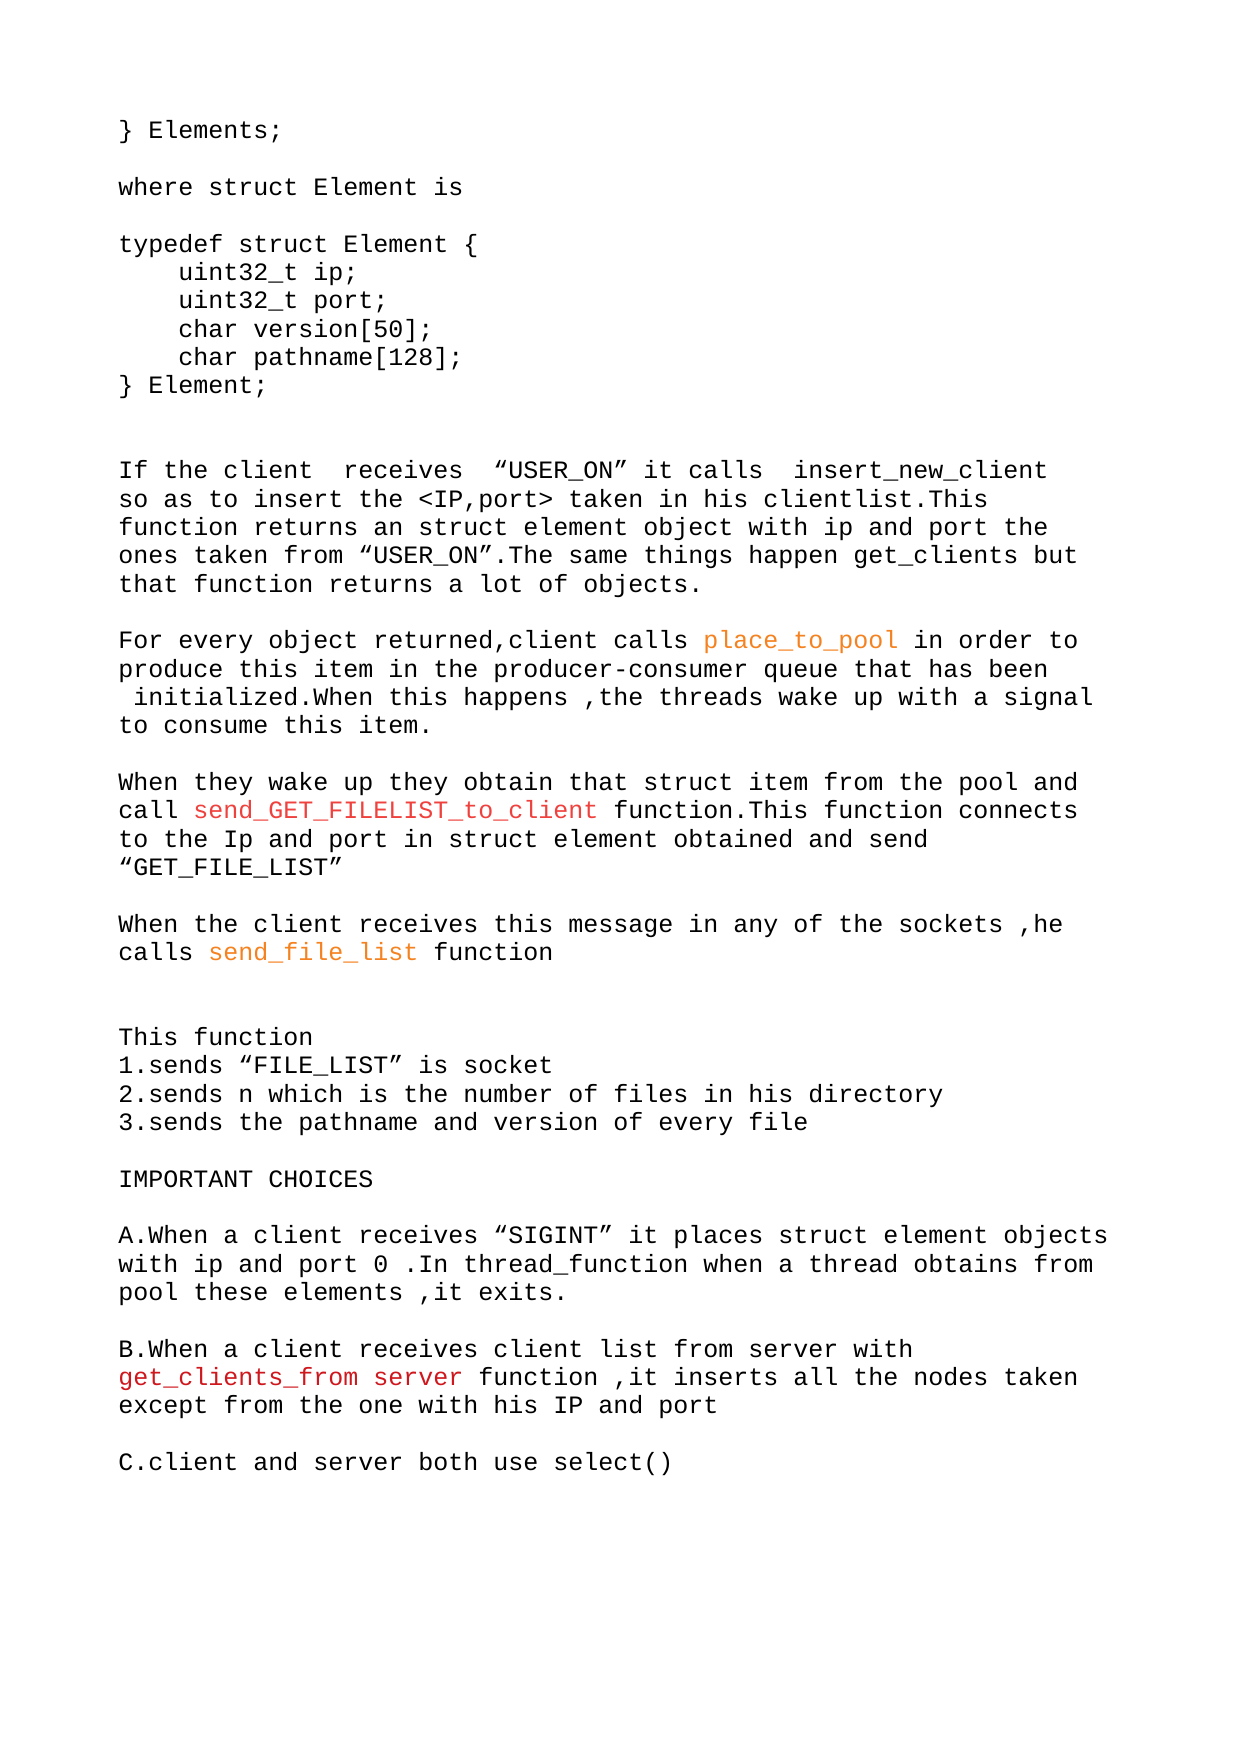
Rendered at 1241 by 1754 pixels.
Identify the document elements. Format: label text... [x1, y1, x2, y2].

text B.When a client receives client list from server with [118, 1336, 1122, 1365]
text 3.sends the pathname and version of every file [118, 1110, 1122, 1138]
text with ip and port 0 .In thread_function when a thread obtains from pool these elements ,it exits. [118, 1251, 1122, 1308]
text If the client receives “USER_ON” it calls insert_new_client [118, 458, 1122, 486]
text where struct Element is [118, 175, 1122, 203]
text get_clients_from server function ,it inserts all the nodes taken [118, 1365, 1122, 1393]
text 1.sends “FILE_LIST” is socket [118, 1053, 1122, 1081]
text char version[50]; [118, 316, 1122, 345]
text When the client receives this message in any of the sockets ,he calls send_file_list function [118, 911, 1122, 968]
text “GET_FILE_LIST” [118, 855, 1122, 883]
text IMPORTANT CHOICES [118, 1166, 1122, 1195]
text For every object returned,client calls place_to_pool in order to produce this item in the producer-consumer queue that has been [118, 628, 1122, 685]
text This function [118, 1025, 1122, 1053]
text When they wake up they obtain that struct item from the pool and call send_GET_FILELIST_to_client function.This function connects to the Ip and port in struct element obtained and send [118, 770, 1122, 855]
text uint32_t port; [118, 288, 1122, 316]
text so as to insert the <IP,port> taken in his clientlist.This function returns an struct element object with ip and port the ones taken from “USER_ON”.The same things happen get_clients but that function returns a lot of objects. [118, 486, 1122, 600]
text char pathname[128]; [118, 345, 1122, 373]
text A.When a client receives “SIGINT” it places struct element objects [118, 1223, 1122, 1251]
text initialized.When this happens ,the threads wake up with a signal to consume this item. [118, 685, 1122, 741]
text 2.sends n which is the number of files in his directory [118, 1081, 1122, 1110]
text uint32_t ip; [118, 260, 1122, 288]
text except from the one with his IP and port [118, 1393, 1122, 1421]
text C.client and server both use select() [118, 1450, 1122, 1478]
text } Elements; [118, 118, 1122, 146]
text typedef struct Element { [118, 231, 1122, 260]
text } Element; [118, 373, 1122, 401]
